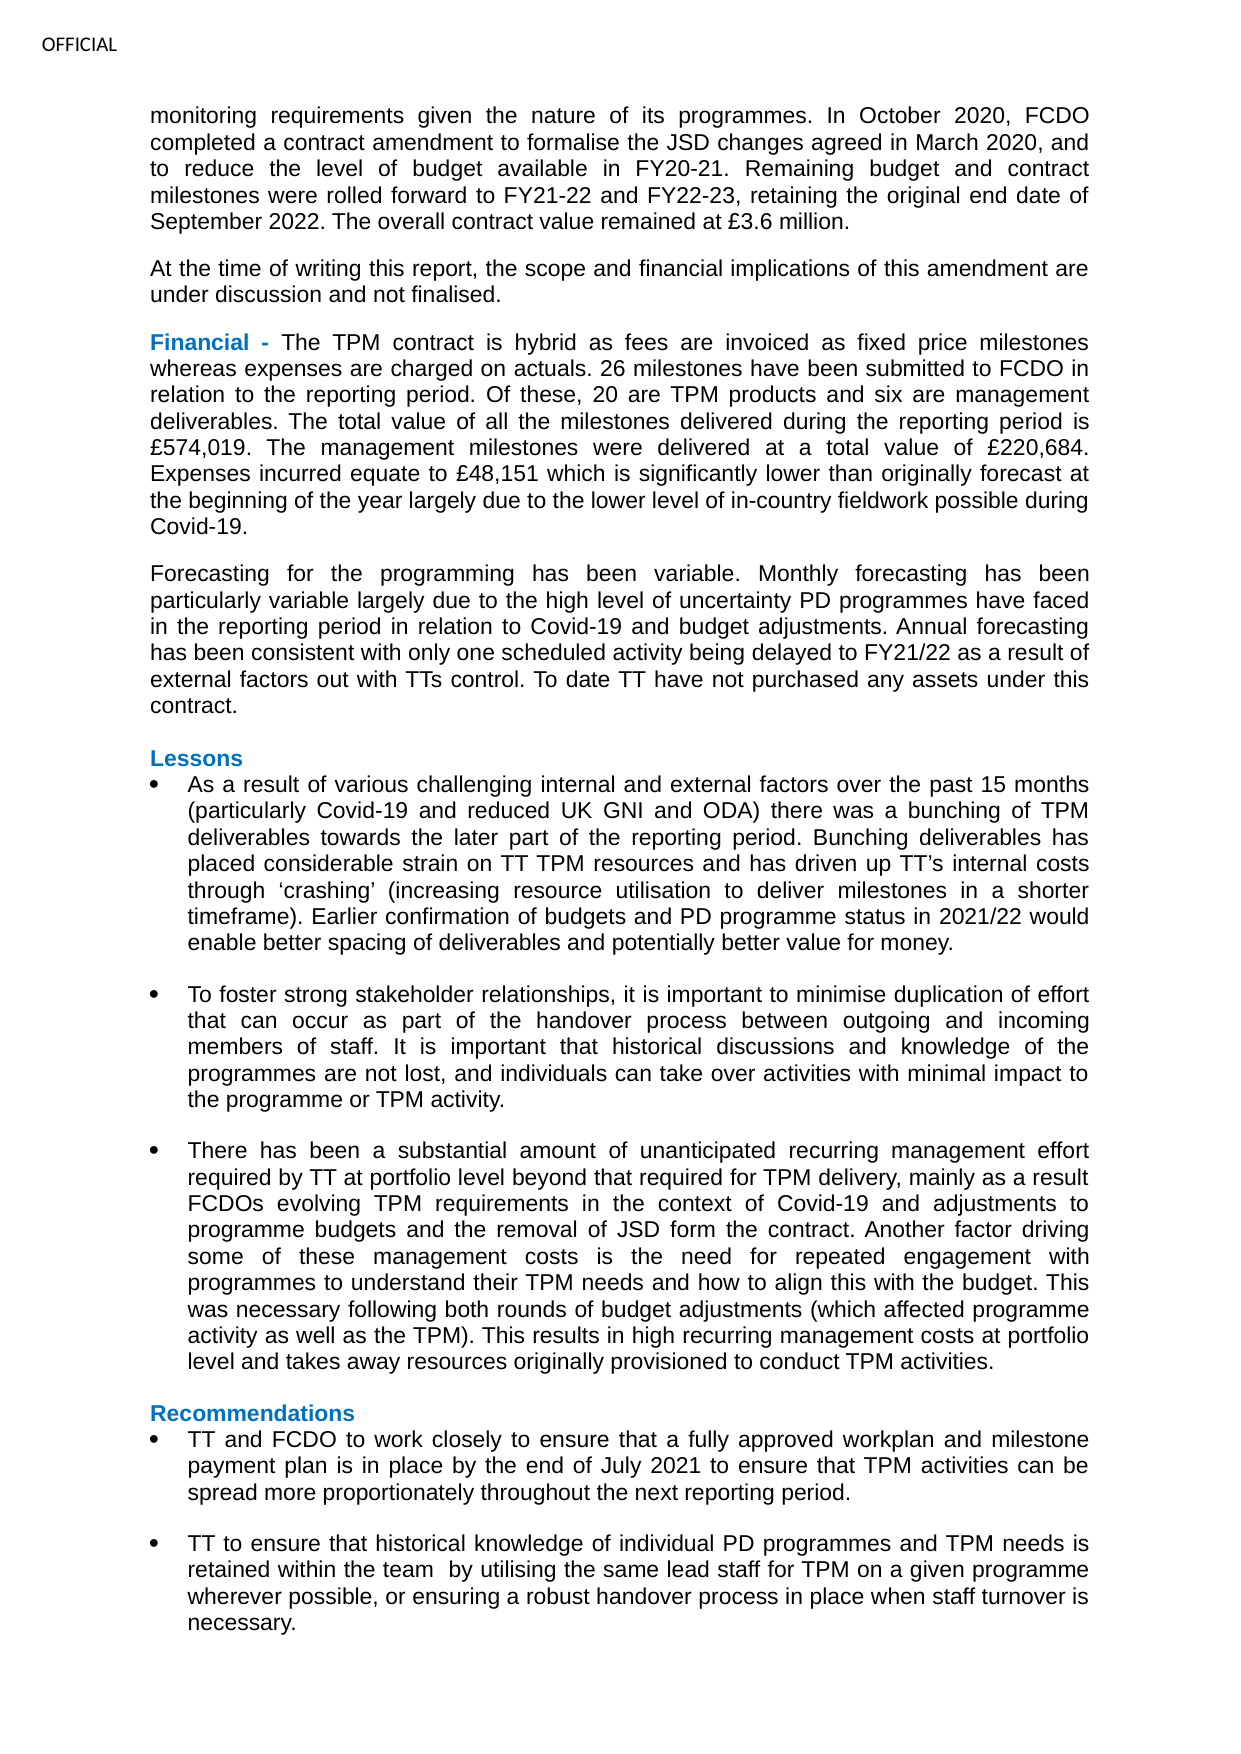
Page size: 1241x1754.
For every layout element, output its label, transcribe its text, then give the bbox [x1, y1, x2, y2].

list To foster strong stakeholder relationships, it is important to minimise duplication of effort that can occur as part of the handover process between outgoing and incoming members of staff. It is important that historical discussions and knowledge of the programmes are not lost, and individuals can take over activities with minimal impact to the programme or TPM activity. [150, 981, 1090, 1112]
text Lessons [150, 745, 1090, 771]
text Forecasting for the programming has been variable. Monthly forecasting has been particularly variable largely due to the high level of uncertainty PD programmes have faced in the reporting period in relation to Covid-19 and budget adjustments. Annual forecasting has been consistent with only one scheduled activity being delayed to FY21/22 as a result of external factors out with TTs control. To date TT have not purchased any assets under this contract. [150, 560, 1090, 718]
text monitoring requirements given the nature of its programmes. In October 2020, FCDO completed a contract amendment to formalise the JSD changes agreed in March 2020, and to reduce the level of budget available in FY20-21. Remaining budget and contract milestones were rolled forward to FY21-22 and FY22-23, retaining the original end date of September 2022. The overall contract value remained at £3.6 million. [150, 102, 1090, 234]
list There has been a substantial amount of unanticipated recurring management effort required by TT at portfolio level beyond that required for TPM delivery, mainly as a result FCDOs evolving TPM requirements in the context of Covid-19 and adjustments to programme budgets and the removal of JSD form the contract. Another factor driving some of these management costs is the need for repeated engagement with programmes to understand their TPM needs and how to align this with the budget. This was necessary following both rounds of budget adjustments (which affected programme activity as well as the TPM). This results in high recurring management costs at portfolio level and takes away resources originally provisioned to conduct TPM activities. [150, 1137, 1090, 1374]
list As a result of various challenging internal and external factors over the past 15 months (particularly Covid-19 and reduced UK GNI and ODA) there was a bunching of TPM deliverables towards the later part of the reporting period. Bunching deliverables has placed considerable strain on TT TPM resources and has driven up TT’s internal costs through ‘crashing’ (increasing resource utilisation to deliver milestones in a shorter timeframe). Earlier confirmation of budgets and PD programme status in 2021/22 would enable better spacing of deliverables and potentially better value for money. [150, 771, 1090, 956]
list TT to ensure that historical knowledge of individual PD programmes and TPM needs is retained within the team by utilising the same lead staff for TPM on a given programme wherever possible, or ensuring a robust handover process in place when staff turnover is necessary. [150, 1530, 1090, 1635]
text At the time of writing this report, the scope and financial implications of this amendment are under discussion and not finalised. [150, 255, 1090, 308]
list TT and FCDO to work closely to ensure that a fully approved workplan and milestone payment plan is in place by the end of July 2021 to ensure that TPM activities can be spread more proportionately throughout the next reporting period. [150, 1426, 1090, 1505]
text Financial - The TPM contract is hybrid as fees are invoiced as fixed price milestones whereas expenses are charged on actuals. 26 milestones have been submitted to FCDO in relation to the reporting period. Of these, 20 are TPM products and six are management deliverables. The total value of all the milestones delivered during the reporting period is £574,019. The management milestones were delivered at a total value of £220,684. Expenses incurred equate to £48,151 which is significantly lower than originally forecast at the beginning of the year largely due to the lower level of in-country fieldwork possible during Covid-19. [150, 329, 1090, 539]
text Recommendations [150, 1399, 1090, 1426]
